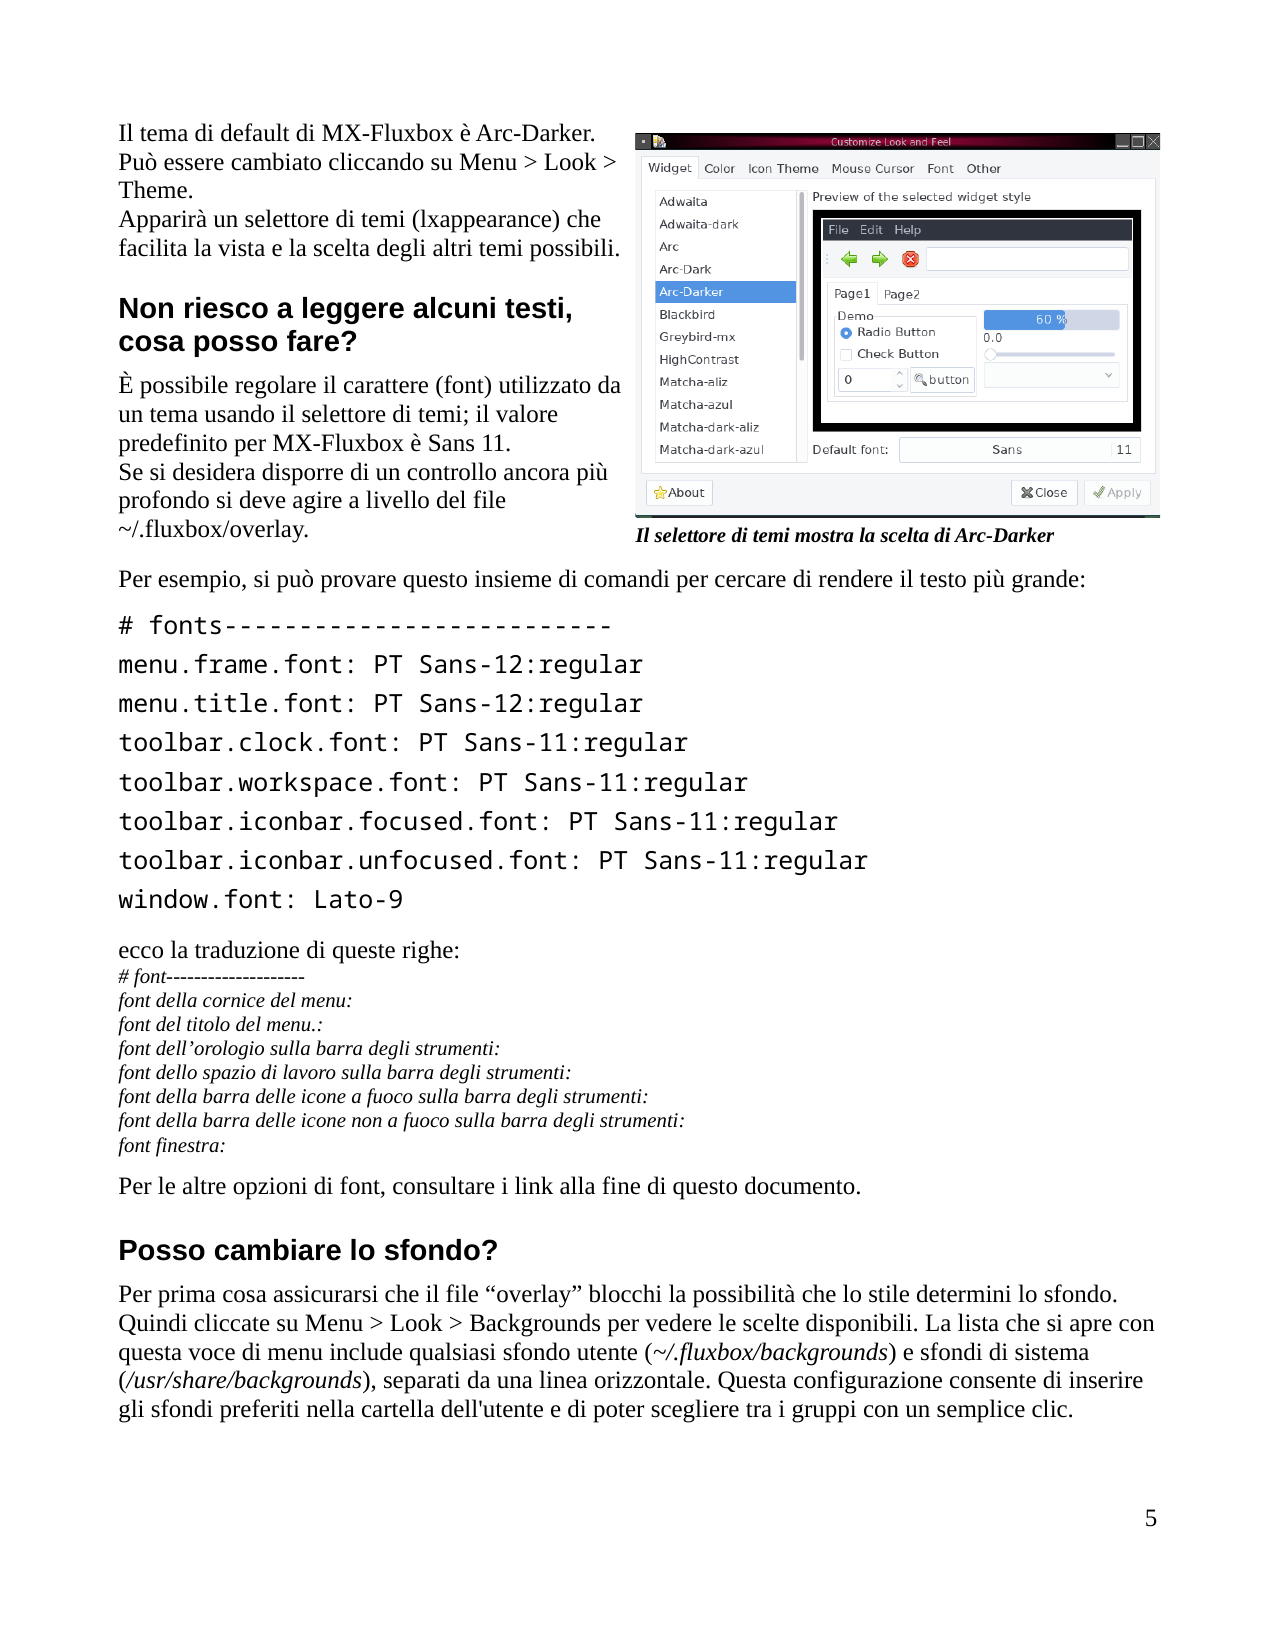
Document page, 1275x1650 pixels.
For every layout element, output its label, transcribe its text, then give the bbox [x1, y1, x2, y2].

picture [635, 133, 1160, 518]
list toolbar.clock.font: PT Sans-11:regular [118, 725, 1157, 759]
list Il tema di default di MX-Fluxbox è Arc-Darker. Può essere cambiato cliccando su Menu > Look > Theme. [118, 118, 1160, 204]
list # fonts-------------------------- [118, 608, 1157, 642]
list Se si desidera disporre di un controllo ancora più profondo si deve agire a livello del file ~/.fluxbox/overlay. [118, 457, 635, 543]
list Per le altre opzioni di font, consultare i link alla fine di questo documento. [118, 1171, 1157, 1200]
list font della cornice del menu: [118, 988, 1157, 1012]
list Per prima cosa assicurarsi che il file “overlay” blocchi la possibilità che lo stile determini lo sfondo. Quindi cliccate su Menu > Look > Backgrounds per vedere le scelte disponibili. La lista che si apre con questa voce di menu include qualsiasi sfondo utente (~/.fluxbox/backgrounds) e sfondi di sistema (/usr/share/backgrounds), separati da una linea orizzontale. Questa configurazione consente di inserire gli sfondi preferiti nella cartella dell'utente e di poter scegliere tra i gruppi con un semplice clic. [118, 1279, 1157, 1423]
list font dell’orologio sulla barra degli strumenti: [118, 1036, 1157, 1060]
list font della barra delle icone a fuoco sulla barra degli strumenti: [118, 1084, 1157, 1108]
list toolbar.workspace.font: PT Sans-11:regular [118, 764, 1157, 798]
list È possibile regolare il carattere (font) utilizzato da un tema usando il selettore di temi; il valore predefinito per MX-Fluxbox è Sans 11. [118, 370, 635, 457]
list menu.frame.font: PT Sans-12:regular [118, 647, 1157, 681]
list # font-------------------- [118, 964, 1157, 988]
list Il selettore di temi mostra la scelta di Arc-Darker [635, 518, 1160, 547]
list font del titolo del menu.: [118, 1012, 1157, 1036]
list Apparirà un selettore di temi (lxappearance) che facilita la vista e la scelta degli altri temi possibili. [118, 204, 635, 262]
list [635, 547, 1160, 559]
list Per esempio, si può provare questo insieme di comandi per cercare di rendere il testo più grande: [118, 564, 1157, 593]
subtitle Non riesco a leggere alcuni testi, cosa posso fare? [118, 291, 635, 358]
text ecco la traduzione di queste righe: [118, 935, 1157, 964]
list font della barra delle icone non a fuoco sulla barra degli strumenti: [118, 1108, 1157, 1132]
list menu.title.font: PT Sans-12:regular [118, 686, 1157, 720]
subtitle Posso cambiare lo sfondo? [118, 1233, 1157, 1267]
list font finestra: [118, 1132, 1157, 1157]
list toolbar.iconbar.focused.font: PT Sans-11:regular [118, 803, 1157, 837]
list window.font: Lato-9 [118, 882, 1157, 916]
list font dello spazio di lavoro sulla barra degli strumenti: [118, 1060, 1157, 1084]
list toolbar.iconbar.unfocused.font: PT Sans-11:regular [118, 843, 1157, 877]
